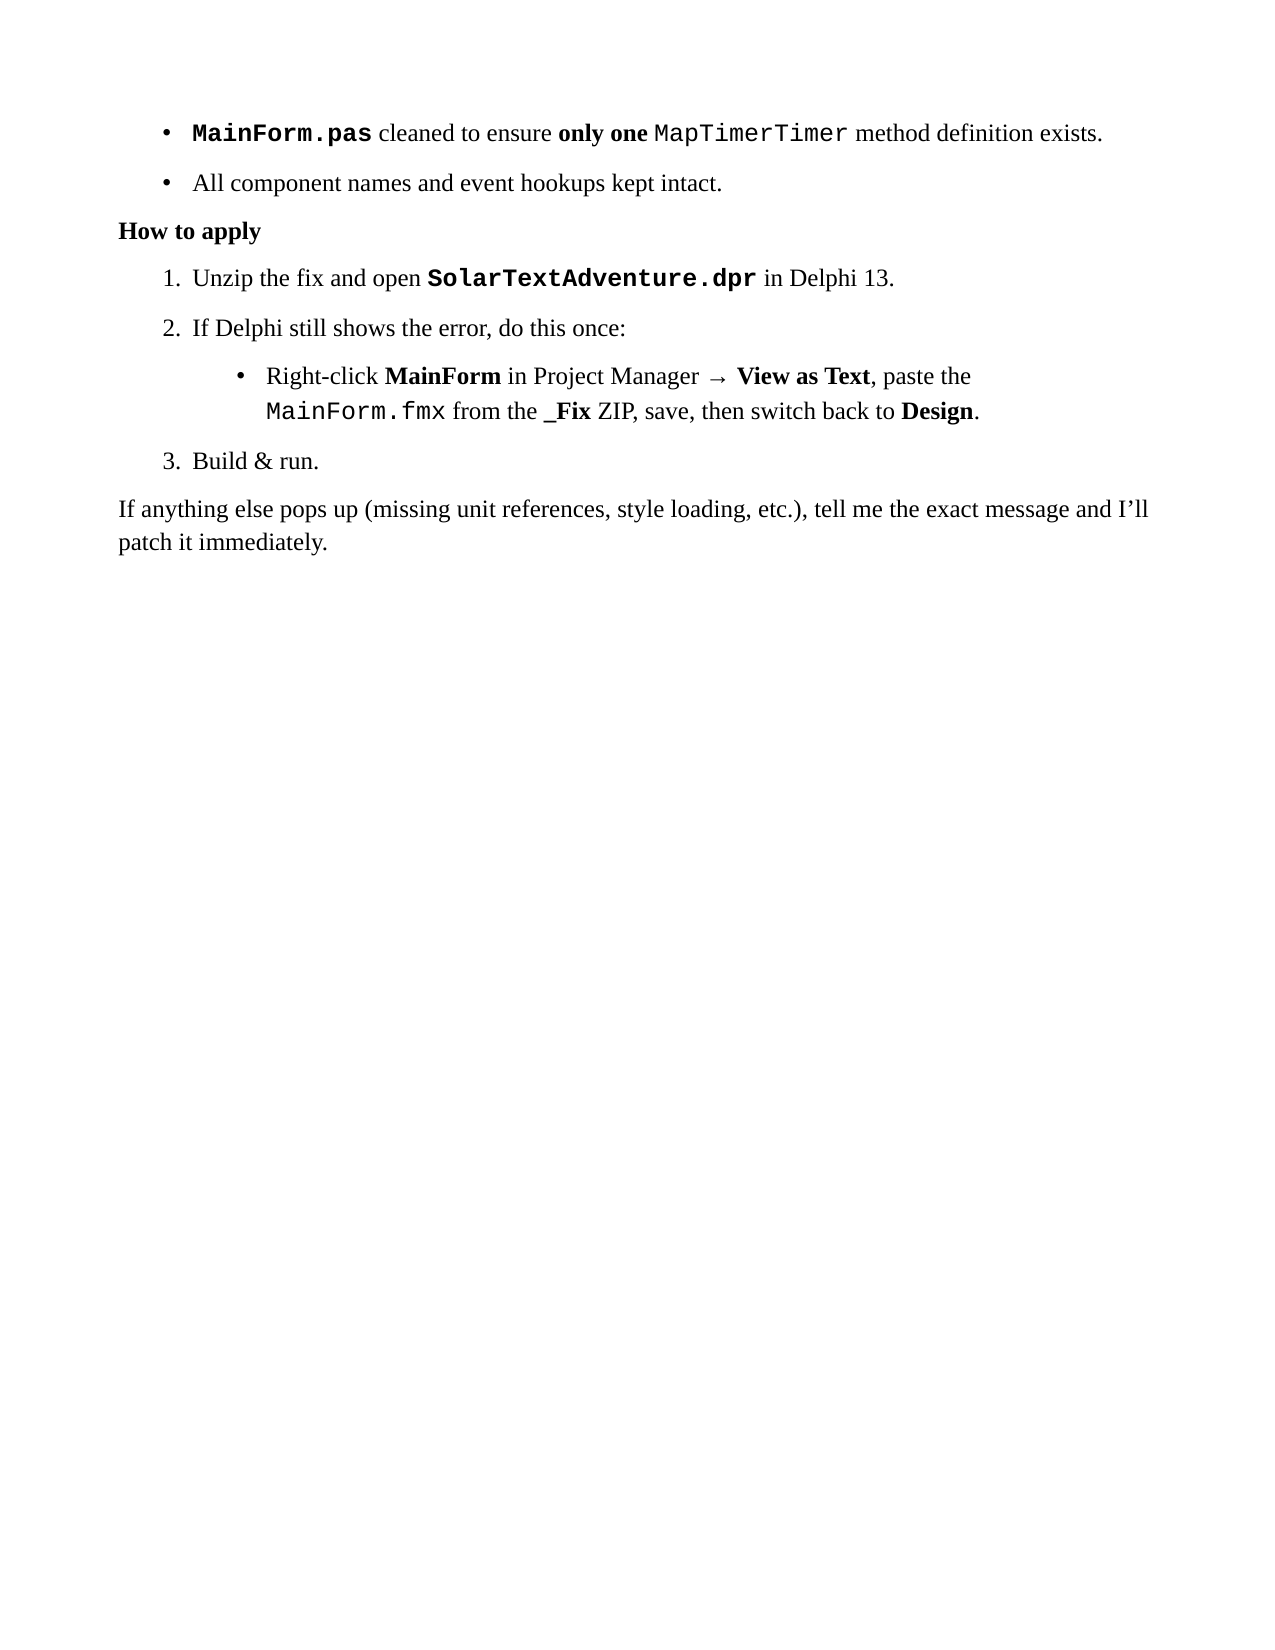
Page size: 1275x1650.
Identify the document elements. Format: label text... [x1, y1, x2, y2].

list All component names and event hookups kept intact. [162, 168, 1157, 197]
list If Delphi still shows the error, do this once: [162, 313, 1157, 342]
text How to apply [118, 216, 1157, 244]
list MainForm.pas cleaned to ensure only one MapTimerTimer method definition exists. [162, 118, 1157, 149]
list Unzip the fix and open SolarTextAdventure.dpr in Delphi 13. [162, 263, 1157, 294]
list Build & run. [162, 446, 1157, 475]
text If anything else pops up (missing unit references, style loading, etc.), tell me the exact message and I’ll patch it immediately. [118, 494, 1157, 555]
list Right-click MainForm in Project Manager → View as Text, paste the MainForm.fmx from the _Fix ZIP, save, then switch back to Design. [236, 361, 1157, 427]
